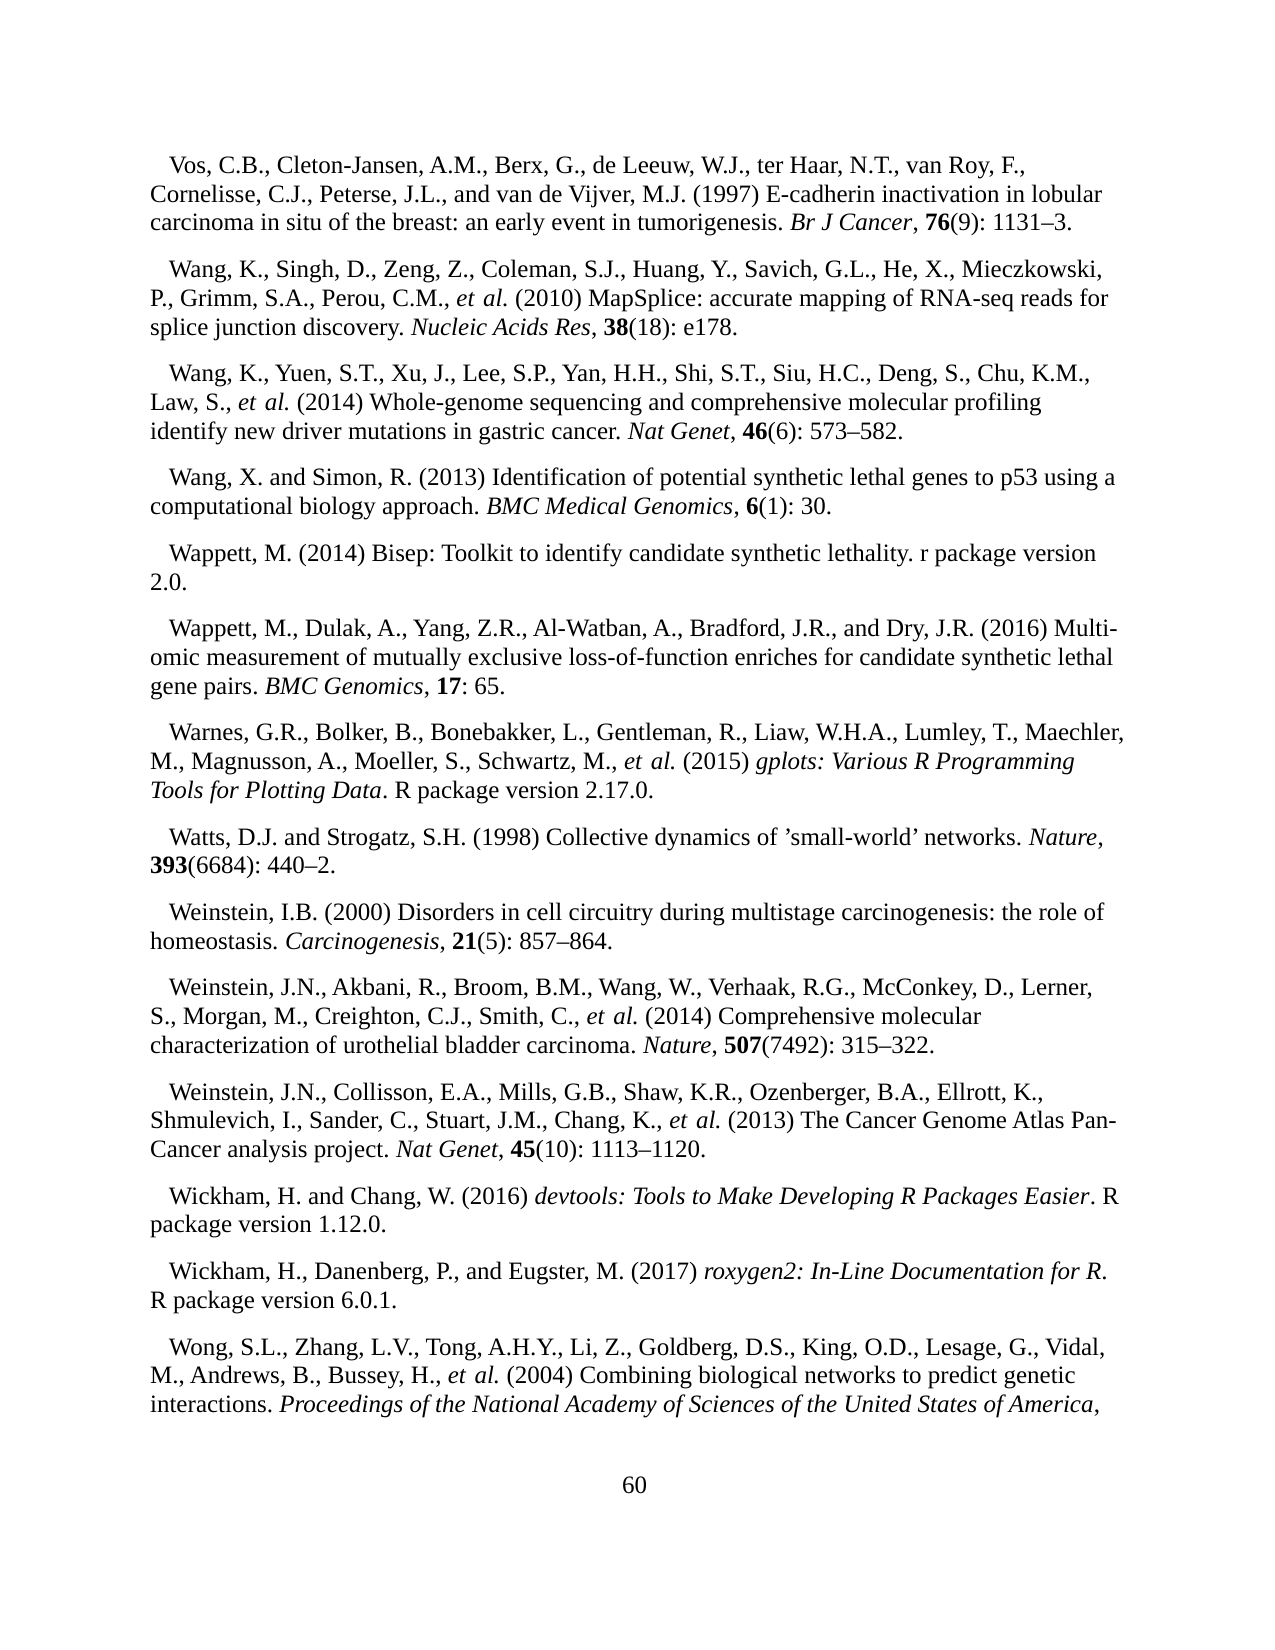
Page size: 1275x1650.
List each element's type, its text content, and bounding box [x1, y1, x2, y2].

text Wickham, H., Danenberg, P., and Eugster, M. (2017) roxygen2: In-Line Documentation for R. R package version 6.0.1. [150, 1256, 1125, 1314]
text Wang, K., Singh, D., Zeng, Z., Coleman, S.J., Huang, Y., Savich, G.L., He, X., Mieczkowski, P., Grimm, S.A., Perou, C.M., et al. (2010) MapSplice: accurate mapping of RNA-seq reads for splice junction discovery. Nucleic Acids Res, 38(18): e178. [150, 254, 1125, 340]
text Wong, S.L., Zhang, L.V., Tong, A.H.Y., Li, Z., Goldberg, D.S., King, O.D., Lesage, G., Vidal, M., Andrews, B., Bussey, H., et al. (2004) Combining biological networks to predict genetic interactions. Proceedings of the National Academy of Sciences of the United States of America, [150, 1332, 1125, 1418]
text Weinstein, J.N., Akbani, R., Broom, B.M., Wang, W., Verhaak, R.G., McConkey, D., Lerner, S., Morgan, M., Creighton, C.J., Smith, C., et al. (2014) Comprehensive molecular characterization of urothelial bladder carcinoma. Nature, 507(7492): 315–322. [150, 972, 1125, 1059]
text Weinstein, J.N., Collisson, E.A., Mills, G.B., Shaw, K.R., Ozenberger, B.A., Ellrott, K., Shmulevich, I., Sander, C., Stuart, J.M., Chang, K., et al. (2013) The Cancer Genome Atlas Pan-Cancer analysis project. Nat Genet, 45(10): 1113–1120. [150, 1077, 1125, 1163]
text Wappett, M., Dulak, A., Yang, Z.R., Al-Watban, A., Bradford, J.R., and Dry, J.R. (2016) Multi-omic measurement of mutually exclusive loss-of-function enriches for candidate synthetic lethal gene pairs. BMC Genomics, 17: 65. [150, 613, 1125, 699]
text Watts, D.J. and Strogatz, S.H. (1998) Collective dynamics of ’small-world’ networks. Nature, 393(6684): 440–2. [150, 822, 1125, 879]
text Weinstein, I.B. (2000) Disorders in cell circuitry during multistage carcinogenesis: the role of homeostasis. Carcinogenesis, 21(5): 857–864. [150, 897, 1125, 954]
text Wang, X. and Simon, R. (2013) Identification of potential synthetic lethal genes to p53 using a computational biology approach. BMC Medical Genomics, 6(1): 30. [150, 462, 1125, 520]
text Wappett, M. (2014) Bisep: Toolkit to identify candidate synthetic lethality. r package version 2.0. [150, 538, 1125, 595]
text Wickham, H. and Chang, W. (2016) devtools: Tools to Make Developing R Packages Easier. R package version 1.12.0. [150, 1181, 1125, 1238]
text Wang, K., Yuen, S.T., Xu, J., Lee, S.P., Yan, H.H., Shi, S.T., Siu, H.C., Deng, S., Chu, K.M., Law, S., et al. (2014) Whole-genome sequencing and comprehensive molecular profiling identify new driver mutations in gastric cancer. Nat Genet, 46(6): 573–582. [150, 358, 1125, 444]
text Warnes, G.R., Bolker, B., Bonebakker, L., Gentleman, R., Liaw, W.H.A., Lumley, T., Maechler, M., Magnusson, A., Moeller, S., Schwartz, M., et al. (2015) gplots: Various R Programming Tools for Plotting Data. R package version 2.17.0. [150, 717, 1125, 804]
text Vos, C.B., Cleton-Jansen, A.M., Berx, G., de Leeuw, W.J., ter Haar, N.T., van Roy, F., Cornelisse, C.J., Peterse, J.L., and van de Vijver, M.J. (1997) E-cadherin inactivation in lobular carcinoma in situ of the breast: an early event in tumorigenesis. Br J Cancer, 76(9): 1131–3. [150, 150, 1125, 236]
